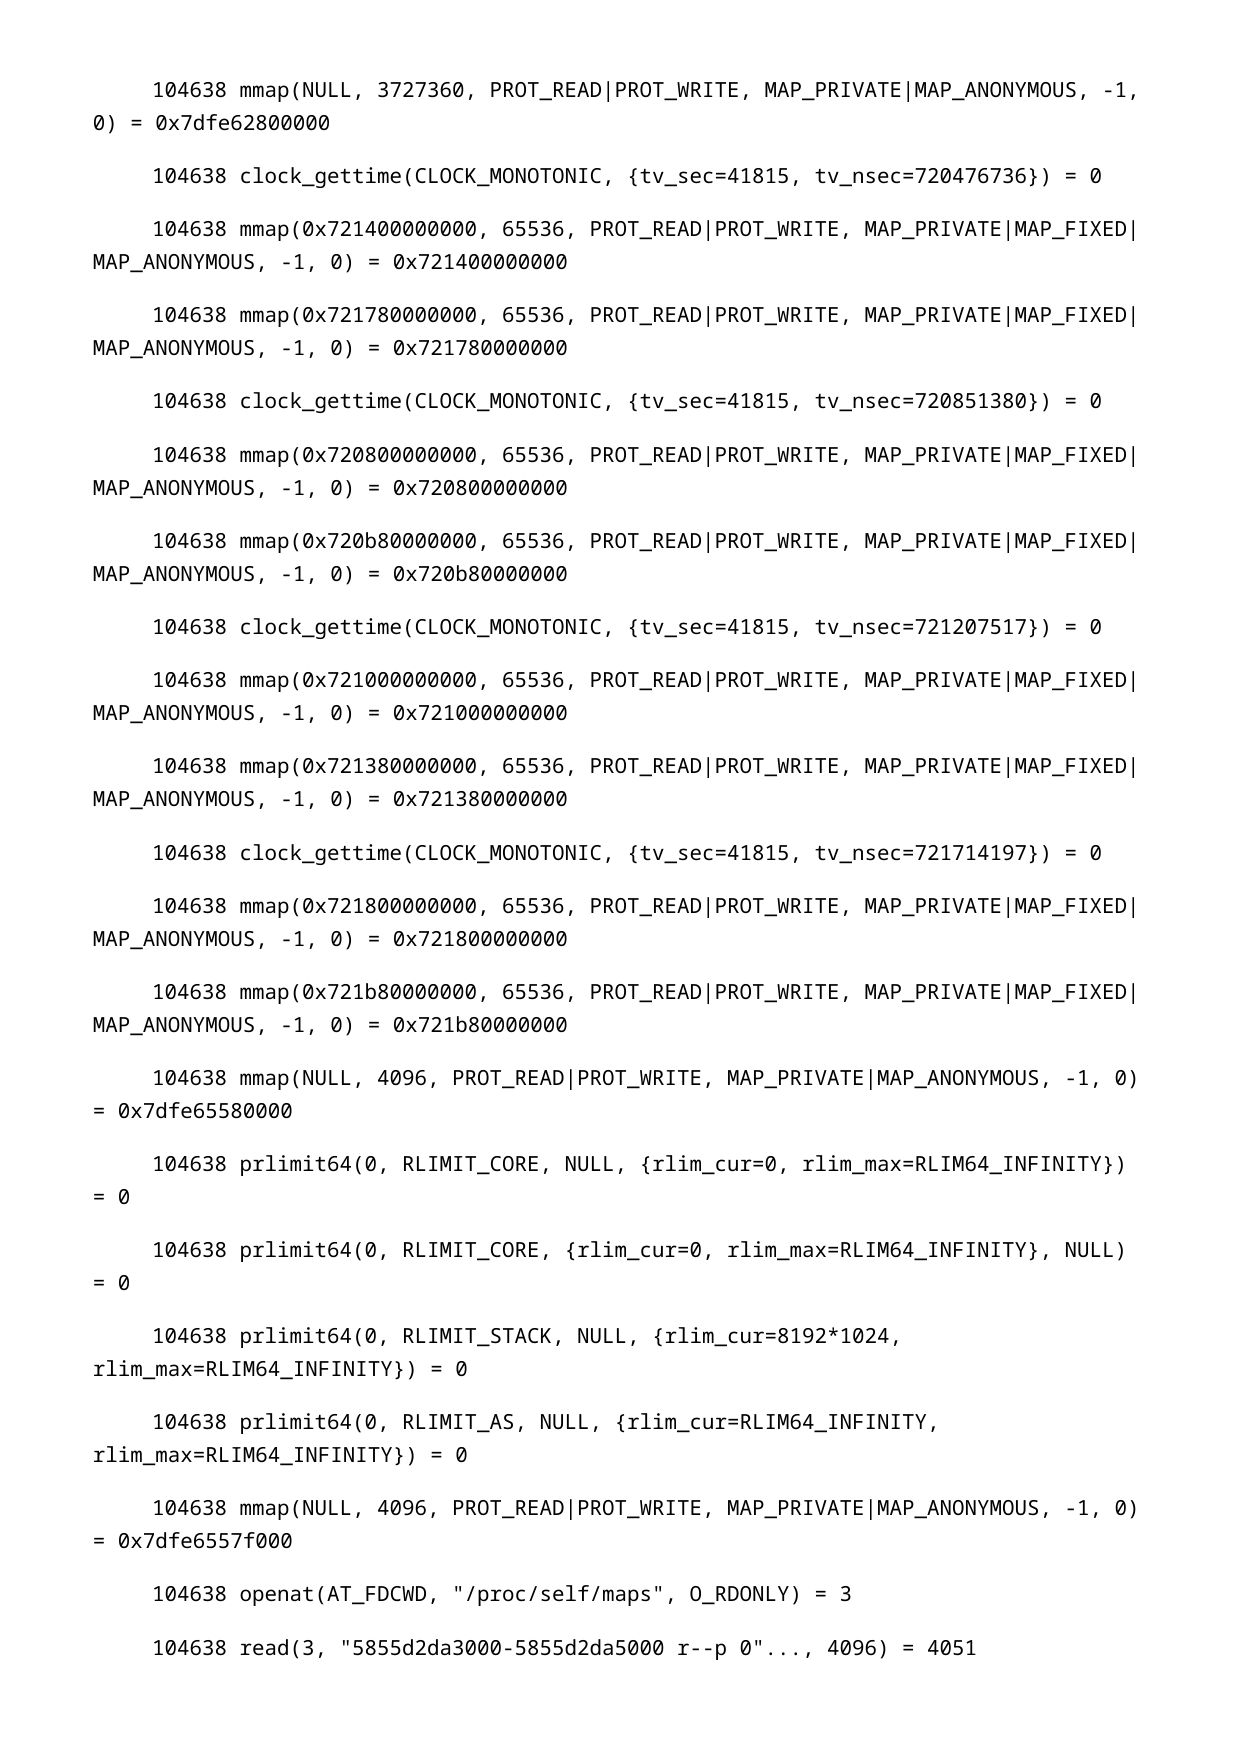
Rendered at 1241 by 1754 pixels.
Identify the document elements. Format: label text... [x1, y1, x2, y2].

text 104638 clock_gettime(CLOCK_MONOTONIC, {tv_sec=41815, tv_nsec=720476736}) = 0 [93, 161, 1147, 189]
text 104638 mmap(NULL, 3727360, PROT_READ|PROT_WRITE, MAP_PRIVATE|MAP_ANONYMOUS, -1, 0) = 0x7dfe62800000 [93, 75, 1147, 136]
text 104638 mmap(0x721380000000, 65536, PROT_READ|PROT_WRITE, MAP_PRIVATE|MAP_FIXED|MAP_ANONYMOUS, -1, 0) = 0x721380000000 [93, 752, 1147, 813]
text 104638 prlimit64(0, RLIMIT_CORE, {rlim_cur=0, rlim_max=RLIM64_INFINITY}, NULL) = 0 [93, 1235, 1147, 1296]
text 104638 mmap(NULL, 4096, PROT_READ|PROT_WRITE, MAP_PRIVATE|MAP_ANONYMOUS, -1, 0) = 0x7dfe65580000 [93, 1063, 1147, 1124]
text 104638 clock_gettime(CLOCK_MONOTONIC, {tv_sec=41815, tv_nsec=720851380}) = 0 [93, 387, 1147, 415]
text 104638 mmap(0x721800000000, 65536, PROT_READ|PROT_WRITE, MAP_PRIVATE|MAP_FIXED|MAP_ANONYMOUS, -1, 0) = 0x721800000000 [93, 891, 1147, 952]
text 104638 mmap(0x721b80000000, 65536, PROT_READ|PROT_WRITE, MAP_PRIVATE|MAP_FIXED|MAP_ANONYMOUS, -1, 0) = 0x721b80000000 [93, 977, 1147, 1038]
text 104638 openat(AT_FDCWD, "/proc/self/maps", O_RDONLY) = 3 [93, 1579, 1147, 1608]
text 104638 mmap(0x720800000000, 65536, PROT_READ|PROT_WRITE, MAP_PRIVATE|MAP_FIXED|MAP_ANONYMOUS, -1, 0) = 0x720800000000 [93, 440, 1147, 501]
text 104638 prlimit64(0, RLIMIT_AS, NULL, {rlim_cur=RLIM64_INFINITY, rlim_max=RLIM64_INFINITY}) = 0 [93, 1407, 1147, 1468]
text 104638 mmap(NULL, 4096, PROT_READ|PROT_WRITE, MAP_PRIVATE|MAP_ANONYMOUS, -1, 0) = 0x7dfe6557f000 [93, 1493, 1147, 1554]
text 104638 prlimit64(0, RLIMIT_STACK, NULL, {rlim_cur=8192*1024, rlim_max=RLIM64_INFINITY}) = 0 [93, 1321, 1147, 1382]
text 104638 mmap(0x720b80000000, 65536, PROT_READ|PROT_WRITE, MAP_PRIVATE|MAP_FIXED|MAP_ANONYMOUS, -1, 0) = 0x720b80000000 [93, 526, 1147, 587]
text 104638 mmap(0x721000000000, 65536, PROT_READ|PROT_WRITE, MAP_PRIVATE|MAP_FIXED|MAP_ANONYMOUS, -1, 0) = 0x721000000000 [93, 666, 1147, 727]
text 104638 clock_gettime(CLOCK_MONOTONIC, {tv_sec=41815, tv_nsec=721714197}) = 0 [93, 838, 1147, 866]
text 104638 mmap(0x721400000000, 65536, PROT_READ|PROT_WRITE, MAP_PRIVATE|MAP_FIXED|MAP_ANONYMOUS, -1, 0) = 0x721400000000 [93, 214, 1147, 276]
text 104638 read(3, "5855d2da3000-5855d2da5000 r--p 0"..., 4096) = 4051 [93, 1633, 1147, 1661]
text 104638 prlimit64(0, RLIMIT_CORE, NULL, {rlim_cur=0, rlim_max=RLIM64_INFINITY}) = 0 [93, 1149, 1147, 1210]
text 104638 clock_gettime(CLOCK_MONOTONIC, {tv_sec=41815, tv_nsec=721207517}) = 0 [93, 612, 1147, 641]
text 104638 mmap(0x721780000000, 65536, PROT_READ|PROT_WRITE, MAP_PRIVATE|MAP_FIXED|MAP_ANONYMOUS, -1, 0) = 0x721780000000 [93, 301, 1147, 362]
